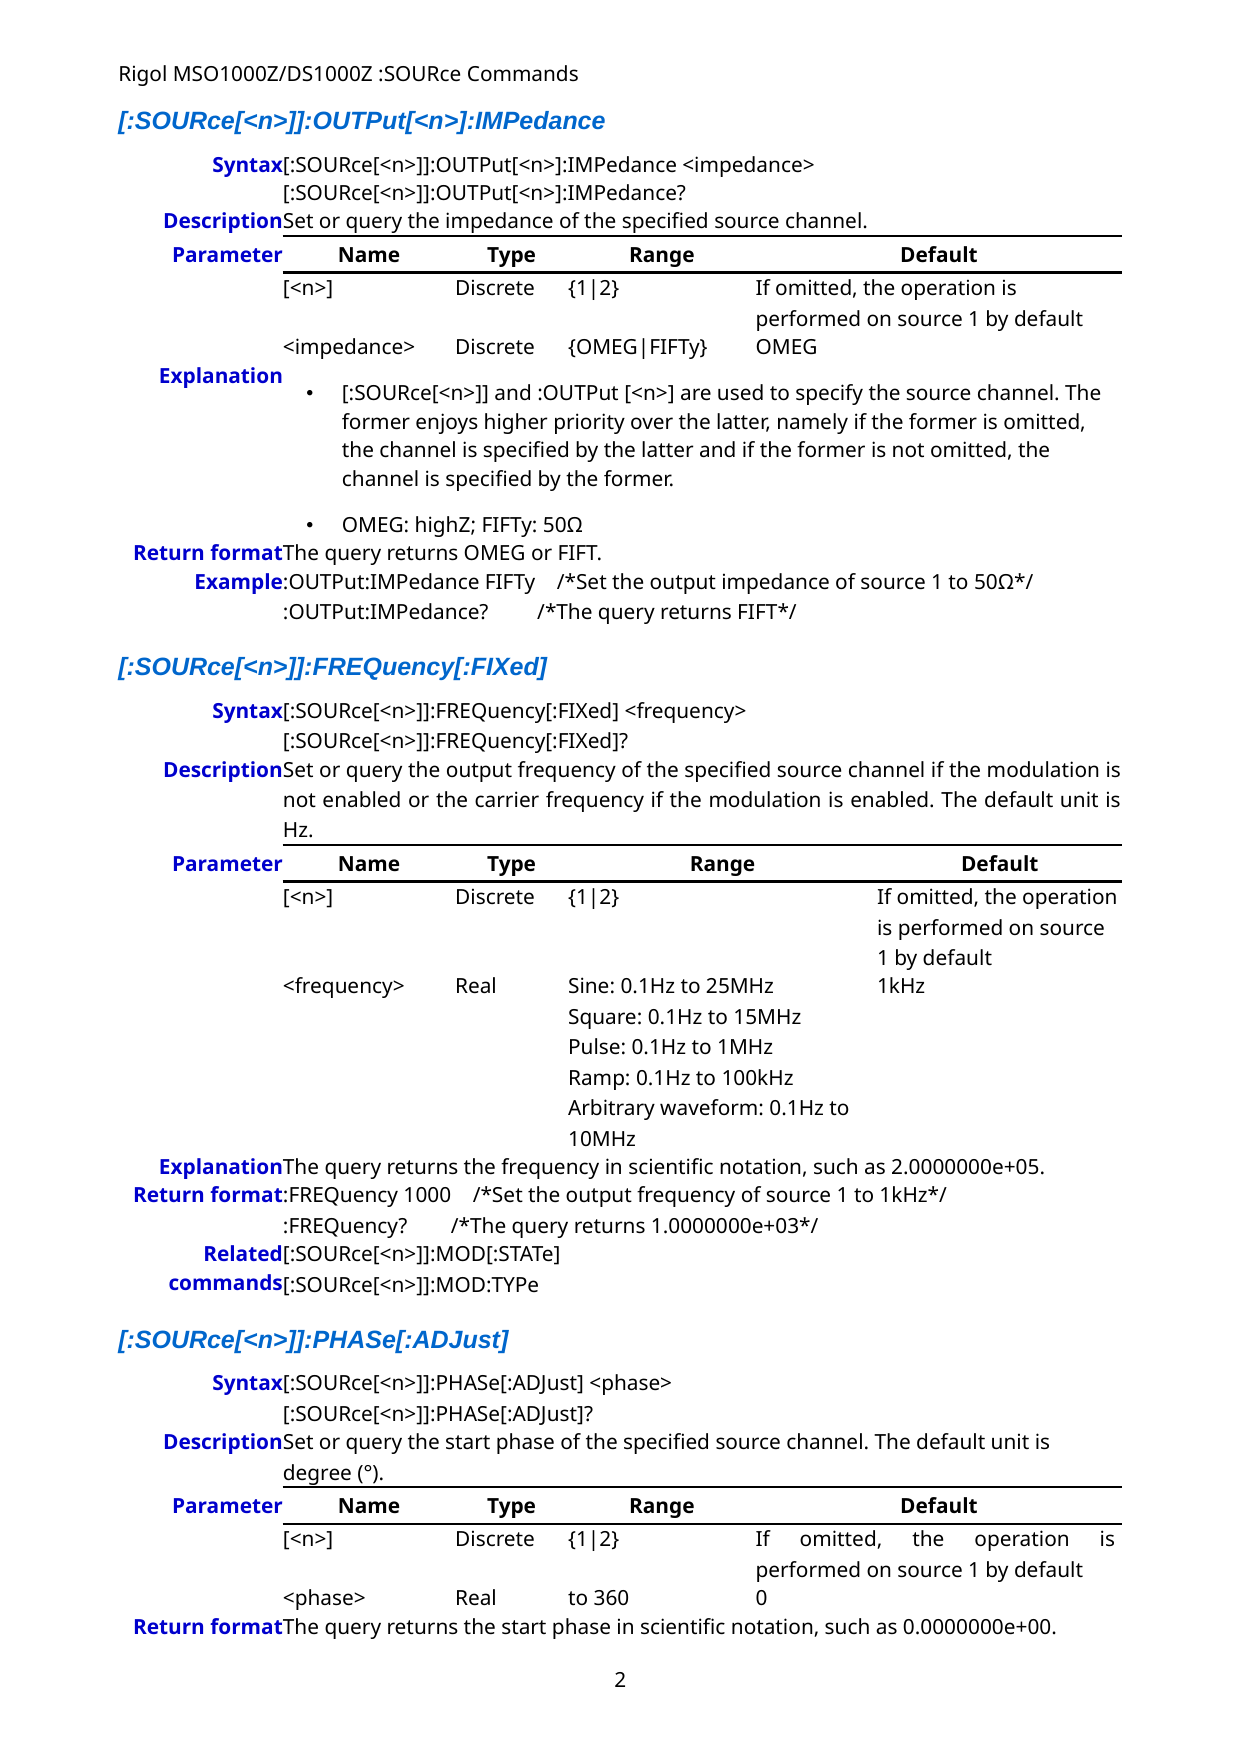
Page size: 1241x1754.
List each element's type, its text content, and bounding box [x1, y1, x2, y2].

table_header [:SOURce[<n>]]:FREQuency[:FIXed] <frequency> [:SOURce[<n>]]:FREQuency[:FIXed]? [283, 696, 1122, 755]
table_cell {OMEG|FIFTy} [568, 333, 755, 361]
table_cell If omitted, the operation is performed on source 1 by default [877, 883, 1122, 972]
table_header [:SOURce[<n>]]:PHASe[:ADJust] <phase> [:SOURce[<n>]]:PHASe[:ADJust]? [283, 1369, 1122, 1427]
table_cell 1kHz [877, 972, 1122, 1152]
table_cell [<n>] [283, 1525, 455, 1583]
table_cell Type [455, 1488, 568, 1522]
table_cell Range [568, 846, 877, 880]
table_cell [118, 333, 283, 361]
table_cell {1|2} [568, 274, 755, 332]
table_header Syntax [118, 696, 283, 755]
subtitle [:SOURce[<n>]]:FREQuency[:FIXed] [118, 652, 1122, 681]
table_cell Name [283, 237, 455, 271]
table_cell Name [283, 846, 455, 880]
table_cell [118, 1584, 283, 1612]
table_cell [118, 271, 283, 332]
table_cell [:SOURce[<n>]]:MOD[:STATe] [:SOURce[<n>]]:MOD:TYPe [283, 1240, 1122, 1298]
table_cell [:SOURce[<n>]] and :OUTPut [<n>] are used to specify the source channel. The former enjoys higher priority over the latter, namely if the former is omitted, the channel is specified by the latter and if the former is not omitted, the channel is specified by the former. OMEG: highZ; FIFTy: 50Ω [283, 361, 1122, 538]
table_cell Set or query the output frequency of the specified source channel if the modulation is not enabled or the carrier frequency if the modulation is enabled. The default unit is Hz. [283, 755, 1122, 844]
table_cell Description [118, 755, 283, 844]
table_cell Return format [118, 1181, 283, 1239]
table_cell Type [455, 237, 568, 271]
table_cell <impedance> [283, 333, 455, 361]
table_cell <phase> [283, 1584, 455, 1612]
table_cell Range [568, 237, 755, 271]
subtitle [:SOURce[<n>]]:PHASe[:ADJust] [118, 1325, 1122, 1354]
table_cell Explanation [118, 1152, 283, 1181]
table_cell {1|2} [568, 1525, 755, 1583]
table_cell Example [118, 567, 283, 626]
table_cell Discrete [455, 274, 568, 332]
table_cell 0 [755, 1584, 1122, 1612]
table_cell The query returns the start phase in scientific notation, such as 0.0000000e+00. [283, 1612, 1122, 1640]
table_header [:SOURce[<n>]]:OUTPut[<n>]:IMPedance <impedance> [:SOURce[<n>]]:OUTPut[<n>]:IMPedance? [283, 150, 1122, 207]
table_cell Explanation [118, 361, 283, 538]
table_cell to 360 [568, 1584, 755, 1612]
table_cell Default [755, 1488, 1122, 1522]
table_cell Parameter [118, 235, 283, 271]
table_cell Default [755, 237, 1122, 271]
table_cell Parameter [118, 1486, 283, 1522]
table_cell Default [877, 846, 1122, 880]
table_cell Discrete [455, 1525, 568, 1583]
table_cell If omitted, the operation is performed on source 1 by default [755, 1525, 1122, 1583]
table_cell Return format [118, 1612, 283, 1640]
table_cell Sine: 0.1Hz to 25MHz Square: 0.1Hz to 15MHz Pulse: 0.1Hz to 1MHz Ramp: 0.1Hz to 100kHz Arbitrary waveform: 0.1Hz to 10MHz [568, 972, 877, 1152]
table_cell Discrete [455, 883, 568, 972]
table_cell If omitted, the operation is performed on source 1 by default [755, 274, 1122, 332]
table_cell <frequency> [283, 972, 455, 1152]
table_cell Return format [118, 539, 283, 567]
subtitle [:SOURce[<n>]]:OUTPut[<n>]:IMPedance [118, 106, 1122, 135]
table_cell Type [455, 846, 568, 880]
table_cell Parameter [118, 844, 283, 880]
table_cell [118, 880, 283, 972]
table_cell [118, 972, 283, 1152]
table_cell OMEG [755, 333, 1122, 361]
table_cell {1|2} [568, 883, 877, 972]
table_cell Set or query the impedance of the specified source channel. [283, 207, 1122, 235]
table_cell Range [568, 1488, 755, 1522]
table_cell [<n>] [283, 883, 455, 972]
table_cell [<n>] [283, 274, 455, 332]
table_cell :OUTPut:IMPedance FIFTy /*Set the output impedance of source 1 to 50Ω*/ :OUTPut:IMPedance? /*The query returns FIFT*/ [283, 567, 1122, 626]
table_cell Description [118, 207, 283, 235]
table_cell Description [118, 1427, 283, 1486]
table_cell Set or query the start phase of the specified source channel. The default unit is degree (°). [283, 1427, 1122, 1486]
table_cell Related commands [118, 1240, 283, 1298]
table_cell Name [283, 1488, 455, 1522]
table_cell Discrete [455, 333, 568, 361]
table_header Syntax [118, 1369, 283, 1427]
table_cell The query returns OMEG or FIFT. [283, 539, 1122, 567]
table_cell Real [455, 972, 568, 1152]
table_cell Real [455, 1584, 568, 1612]
table_cell :FREQuency 1000 /*Set the output frequency of source 1 to 1kHz*/ :FREQuency? /*The query returns 1.0000000e+03*/ [283, 1181, 1122, 1239]
table_header Syntax [118, 150, 283, 207]
table_cell [118, 1523, 283, 1583]
table_cell The query returns the frequency in scientific notation, such as 2.0000000e+05. [283, 1152, 1122, 1181]
